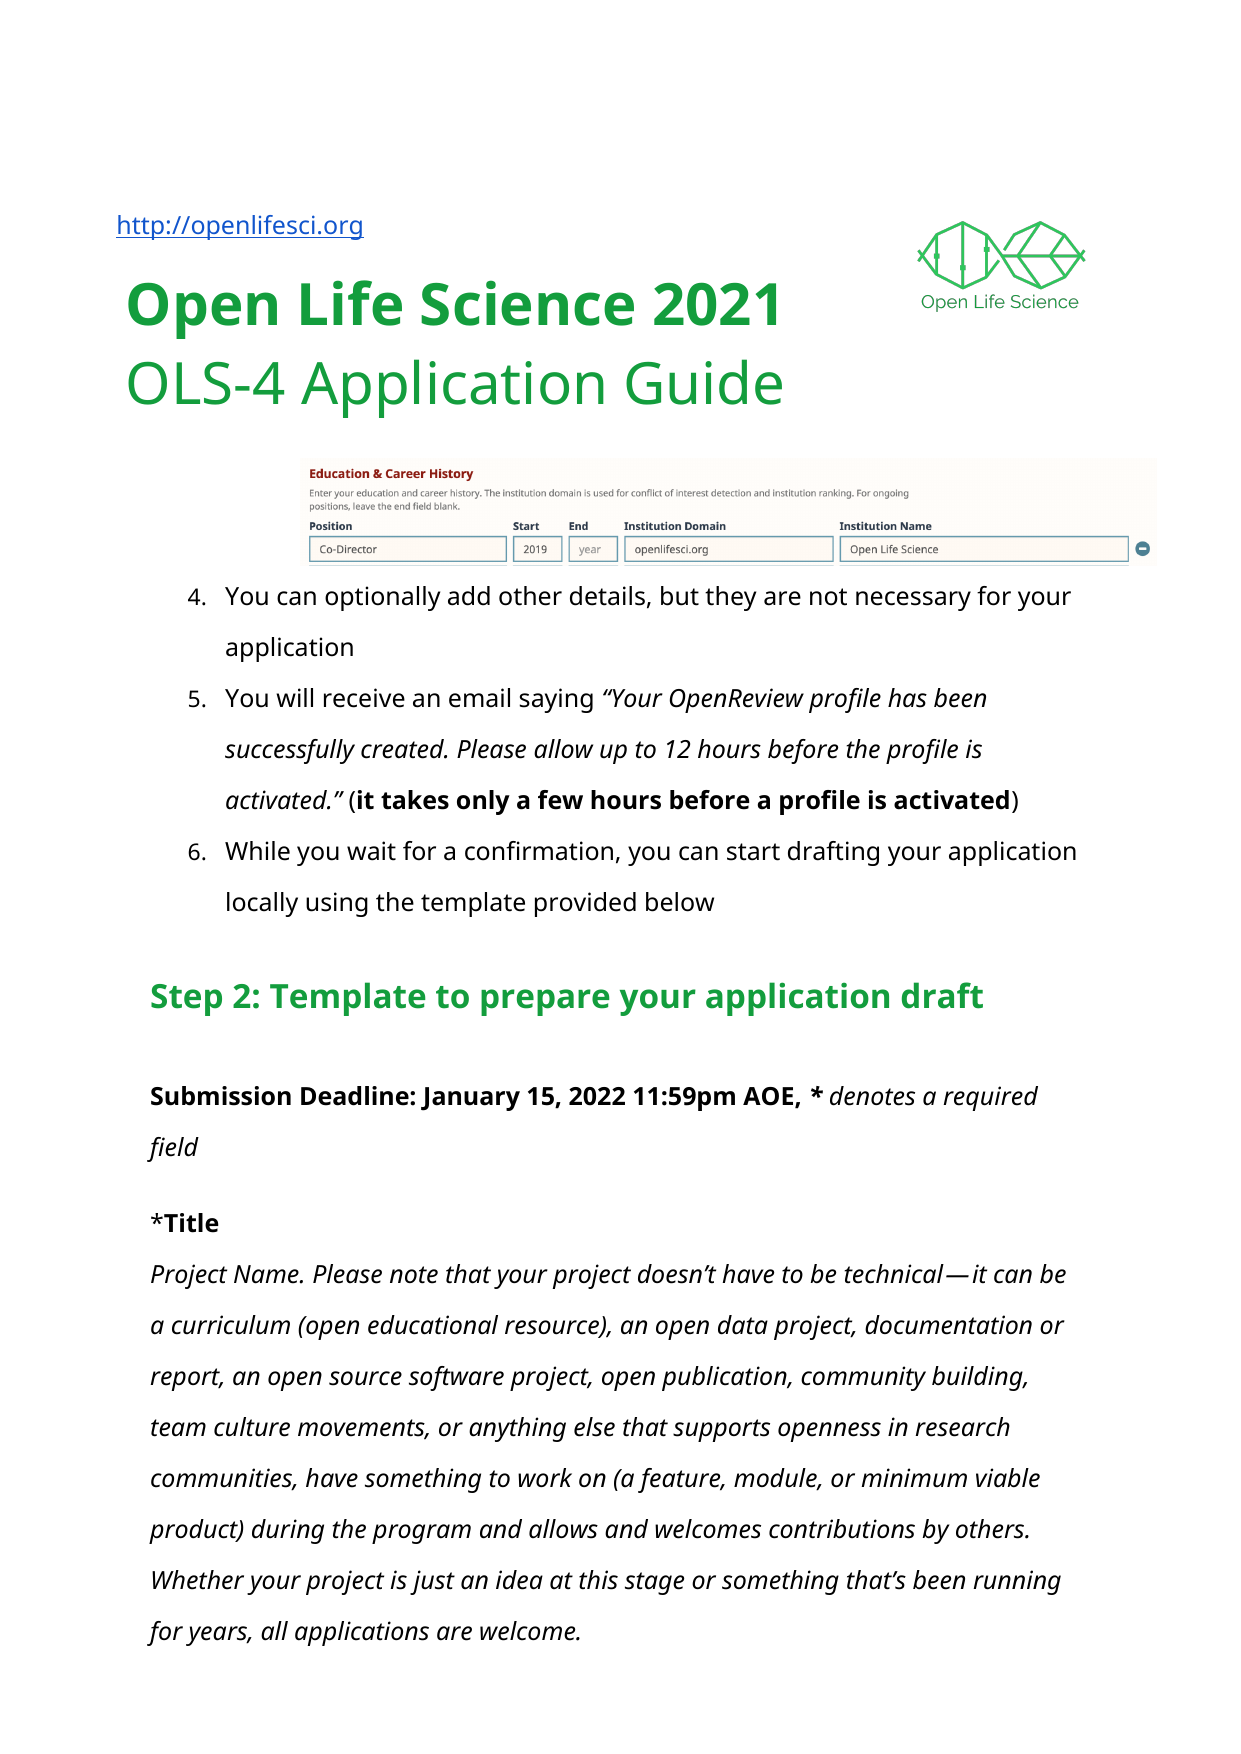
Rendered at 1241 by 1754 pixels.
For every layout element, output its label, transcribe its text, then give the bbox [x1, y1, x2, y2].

list You will receive an email saying “Your OpenReview profile has been successfully created. Please allow up to 12 hours before the profile is activated.” (it takes only a few hours before a profile is activated) [187, 680, 1090, 816]
list You can optionally add other details, but they are not necessary for your application [187, 578, 1090, 663]
subtitle Step 2: Template to prepare your application draft [150, 973, 1090, 1018]
list While you wait for a confirmation, you can start drafting your application locally using the template provided below [187, 833, 1090, 918]
text Project Name. Please note that your project doesn’t have to be technical — it can be a curriculum (open educational resource), an open data project, documentation or report, an open source software project, open publication, community building, team culture movements, or anything else that supports openness in research communities, have something to work on (a feature, module, or minimum viable product) during the program and allows and welcomes contributions by others. Whether your project is just an idea at this stage or something that’s been running for years, all applications are welcome. [150, 1257, 1090, 1648]
text *Title [150, 1206, 1090, 1240]
list [262, 458, 300, 565]
text Submission Deadline: January 15, 2022 11:59pm AOE, * denotes a required field [150, 1079, 1090, 1164]
